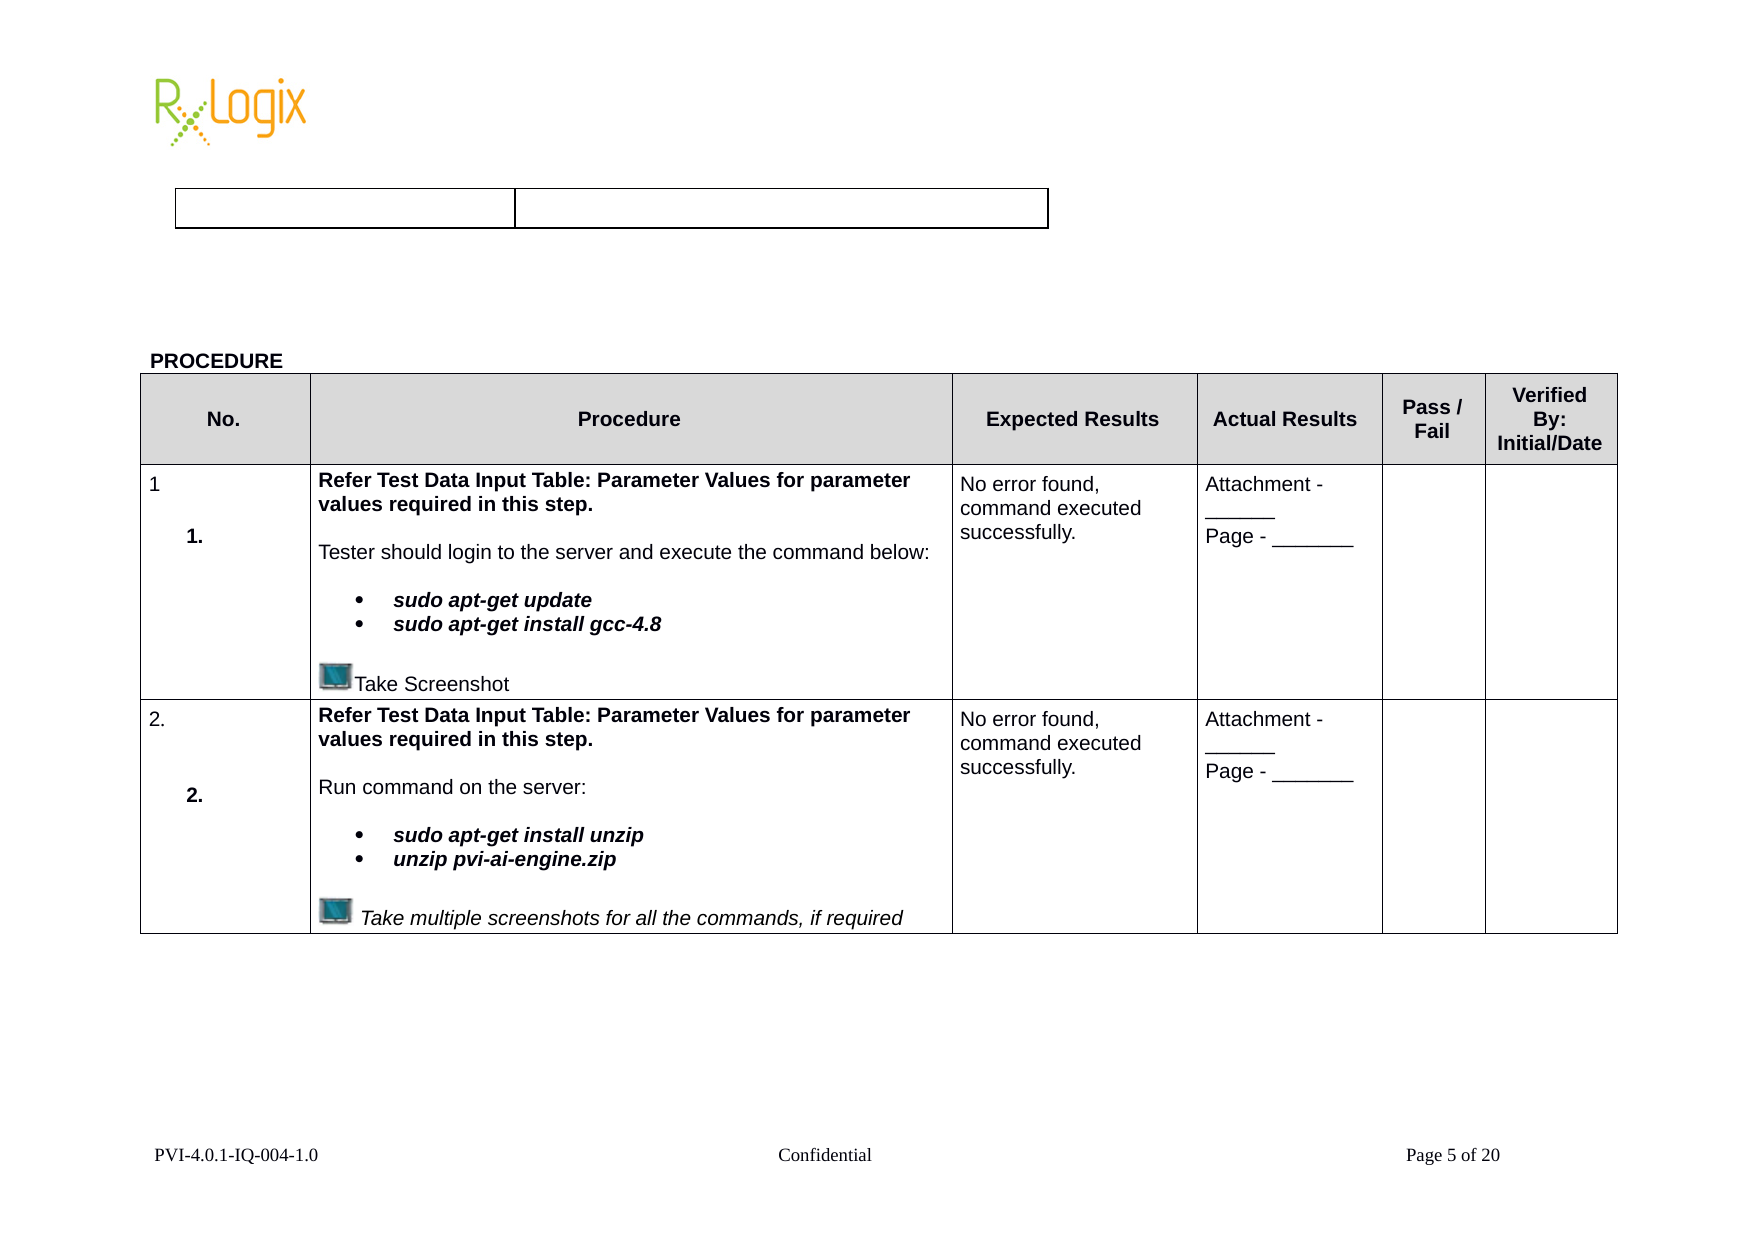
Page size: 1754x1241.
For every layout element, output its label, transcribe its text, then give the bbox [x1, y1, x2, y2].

table_header Actual Results [1198, 374, 1382, 464]
table_header Verified By: Initial/Date [1486, 374, 1617, 464]
table_cell [1486, 465, 1617, 698]
picture [150, 75, 311, 150]
table_cell [516, 189, 1047, 227]
table_cell [1383, 700, 1485, 933]
table_cell [1486, 700, 1617, 933]
table_header Expected Results [953, 374, 1197, 464]
table_cell [1383, 465, 1485, 698]
table_cell Attachment - ______ Page - _______ [1198, 465, 1382, 698]
table_header Procedure [311, 374, 952, 464]
picture [318, 894, 354, 926]
table_cell No error found, command executed successfully. [953, 465, 1197, 698]
table_cell Refer Test Data Input Table: Parameter Values for parameter values required in this step. Tester should login to the server and execute the command below: sudo apt-get update sudo apt-get install gcc-4.8 Take Screenshot [311, 465, 952, 698]
table_cell 2. [141, 700, 310, 933]
picture [318, 660, 354, 692]
table_cell Refer Test Data Input Table: Parameter Values for parameter values required in this step. Run command on the server: sudo apt-get install unzip unzip pvi-ai-engine.zip Take multiple screenshots for all the commands, if required [311, 700, 952, 933]
table_cell No error found, command executed successfully. [953, 700, 1197, 933]
table_cell 1 [141, 465, 310, 698]
table_header Pass / Fail [1383, 374, 1485, 464]
table_cell Attachment - ______ Page - _______ [1198, 700, 1382, 933]
table_header No. [141, 374, 310, 464]
table_cell [176, 189, 514, 227]
text PROCEDURE [150, 348, 1604, 372]
